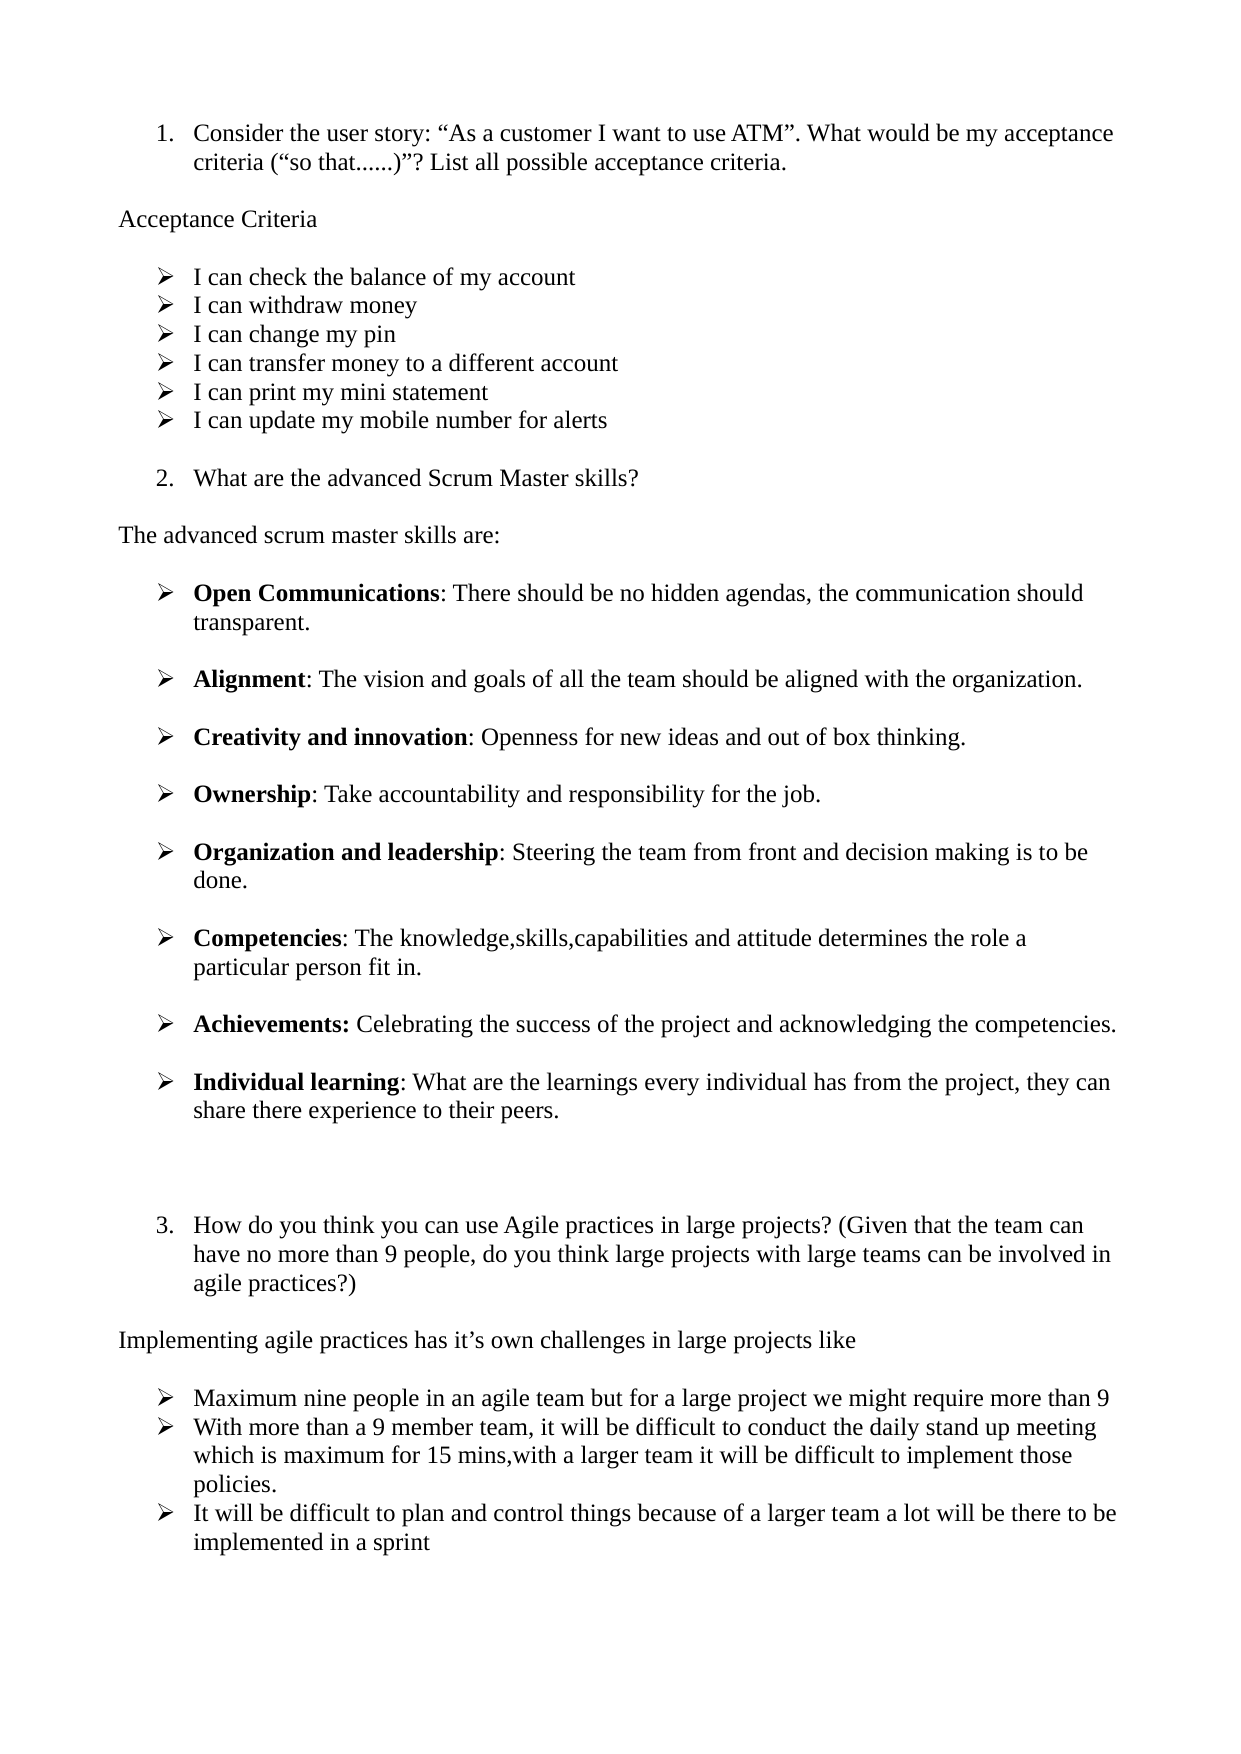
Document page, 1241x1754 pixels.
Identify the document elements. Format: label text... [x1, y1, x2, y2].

list Maximum nine people in an agile team but for a large project we might require more than 9 [156, 1383, 1122, 1412]
list I can transfer money to a different account [156, 348, 1122, 377]
list I can withdraw money [156, 291, 1122, 319]
list Ownership: Take accountability and responsibility for the job. [156, 779, 1122, 808]
list With more than a 9 member team, it will be difficult to conduct the daily stand up meeting which is maximum for 15 mins,with a larger team it will be difficult to implement those policies. [156, 1412, 1122, 1498]
text Acceptance Criteria [118, 204, 1122, 233]
text Implementing agile practices has it’s own challenges in large projects like [118, 1326, 1122, 1354]
list Creativity and innovation: Openness for new ideas and out of box thinking. [156, 722, 1122, 751]
list Achievements: Celebrating the success of the project and acknowledging the competencies. [156, 1009, 1122, 1038]
list Alignment: The vision and goals of all the team should be aligned with the organization. [156, 664, 1122, 693]
list Individual learning: What are the learnings every individual has from the project, they can share there experience to their peers. [156, 1067, 1122, 1124]
list Consider the user story: “As a customer I want to use ATM”. What would be my acceptance criteria (“so that......)”? List all possible acceptance criteria. [156, 118, 1122, 176]
list What are the advanced Scrum Master skills? [156, 463, 1122, 492]
list I can change my pin [156, 319, 1122, 348]
list Competencies: The knowledge,skills,capabilities and attitude determines the role a particular person fit in. [156, 923, 1122, 981]
text The advanced scrum master skills are: [118, 521, 1122, 549]
list It will be difficult to plan and control things because of a larger team a lot will be there to be implemented in a sprint [156, 1498, 1122, 1556]
list I can print my mini statement [156, 377, 1122, 406]
list I can check the balance of my account [156, 262, 1122, 291]
list Organization and leadership: Steering the team from front and decision making is to be done. [156, 837, 1122, 894]
list How do you think you can use Agile practices in large projects? (Given that the team can have no more than 9 people, do you think large projects with large teams can be involved in agile practices?) [156, 1211, 1122, 1297]
list I can update my mobile number for alerts [156, 406, 1122, 434]
list Open Communications: There should be no hidden agendas, the communication should transparent. [156, 578, 1122, 636]
